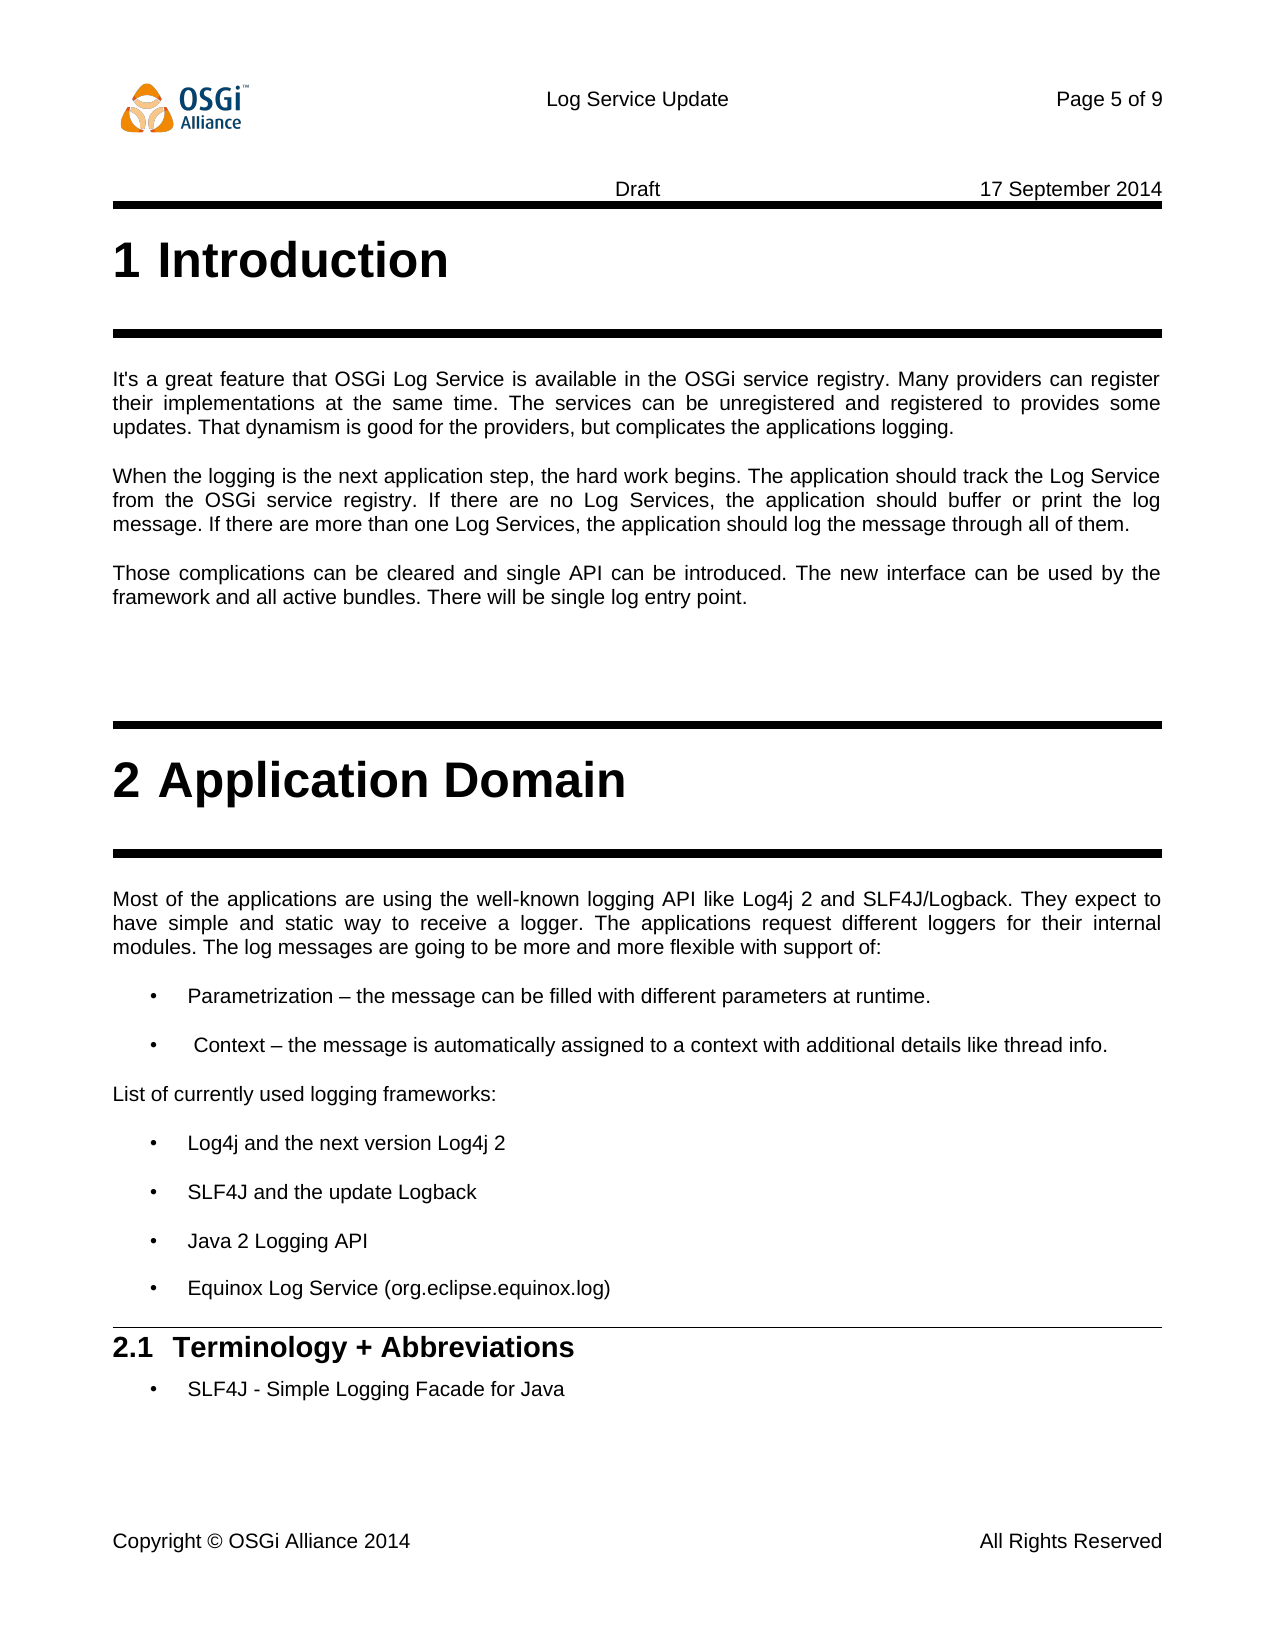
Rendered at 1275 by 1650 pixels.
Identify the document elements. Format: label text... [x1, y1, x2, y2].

text It's a great feature that OSGi Log Service is available in the OSGi service registry. Many providers can register their implementations at the same time. The services can be unregistered and registered to provides some updates. That dynamism is good for the providers, but complicates the applications logging. [112, 367, 1162, 439]
text Most of the applications are using the well-known logging API like Log4j 2 and SLF4J/Logback. They expect to have simple and static way to receive a logger. The applications request different loggers for their internal modules. The log messages are going to be more and more flexible with support of: [112, 887, 1162, 959]
list Context – the message is automatically assigned to a context with additional details like thread info. [150, 1033, 1162, 1057]
picture [113, 76, 257, 140]
list SLF4J - Simple Logging Facade for Java [150, 1376, 1162, 1400]
subtitle Introduction [112, 202, 1162, 338]
list Log4j and the next version Log4j 2 [150, 1131, 1162, 1155]
subtitle Application Domain [112, 722, 1162, 858]
list Equinox Log Service (org.eclipse.equinox.log) [150, 1276, 1162, 1300]
text When the logging is the next application step, the hard work begins. The application should track the Log Service from the OSGi service registry. If there are no Log Services, the application should buffer or print the log message. If there are more than one Log Services, the application should log the message through all of them. [112, 464, 1162, 536]
text Those complications can be cleared and single API can be introduced. The new interface can be used by the framework and all active bundles. There will be single log entry point. [112, 561, 1162, 608]
list Parametrization – the message can be filled with different parameters at runtime. [150, 984, 1162, 1008]
subtitle Terminology + Abbreviations [112, 1328, 1162, 1364]
list SLF4J and the update Logback [150, 1180, 1162, 1204]
text List of currently used logging frameworks: [112, 1082, 1162, 1106]
list Java 2 Logging API [150, 1229, 1162, 1253]
